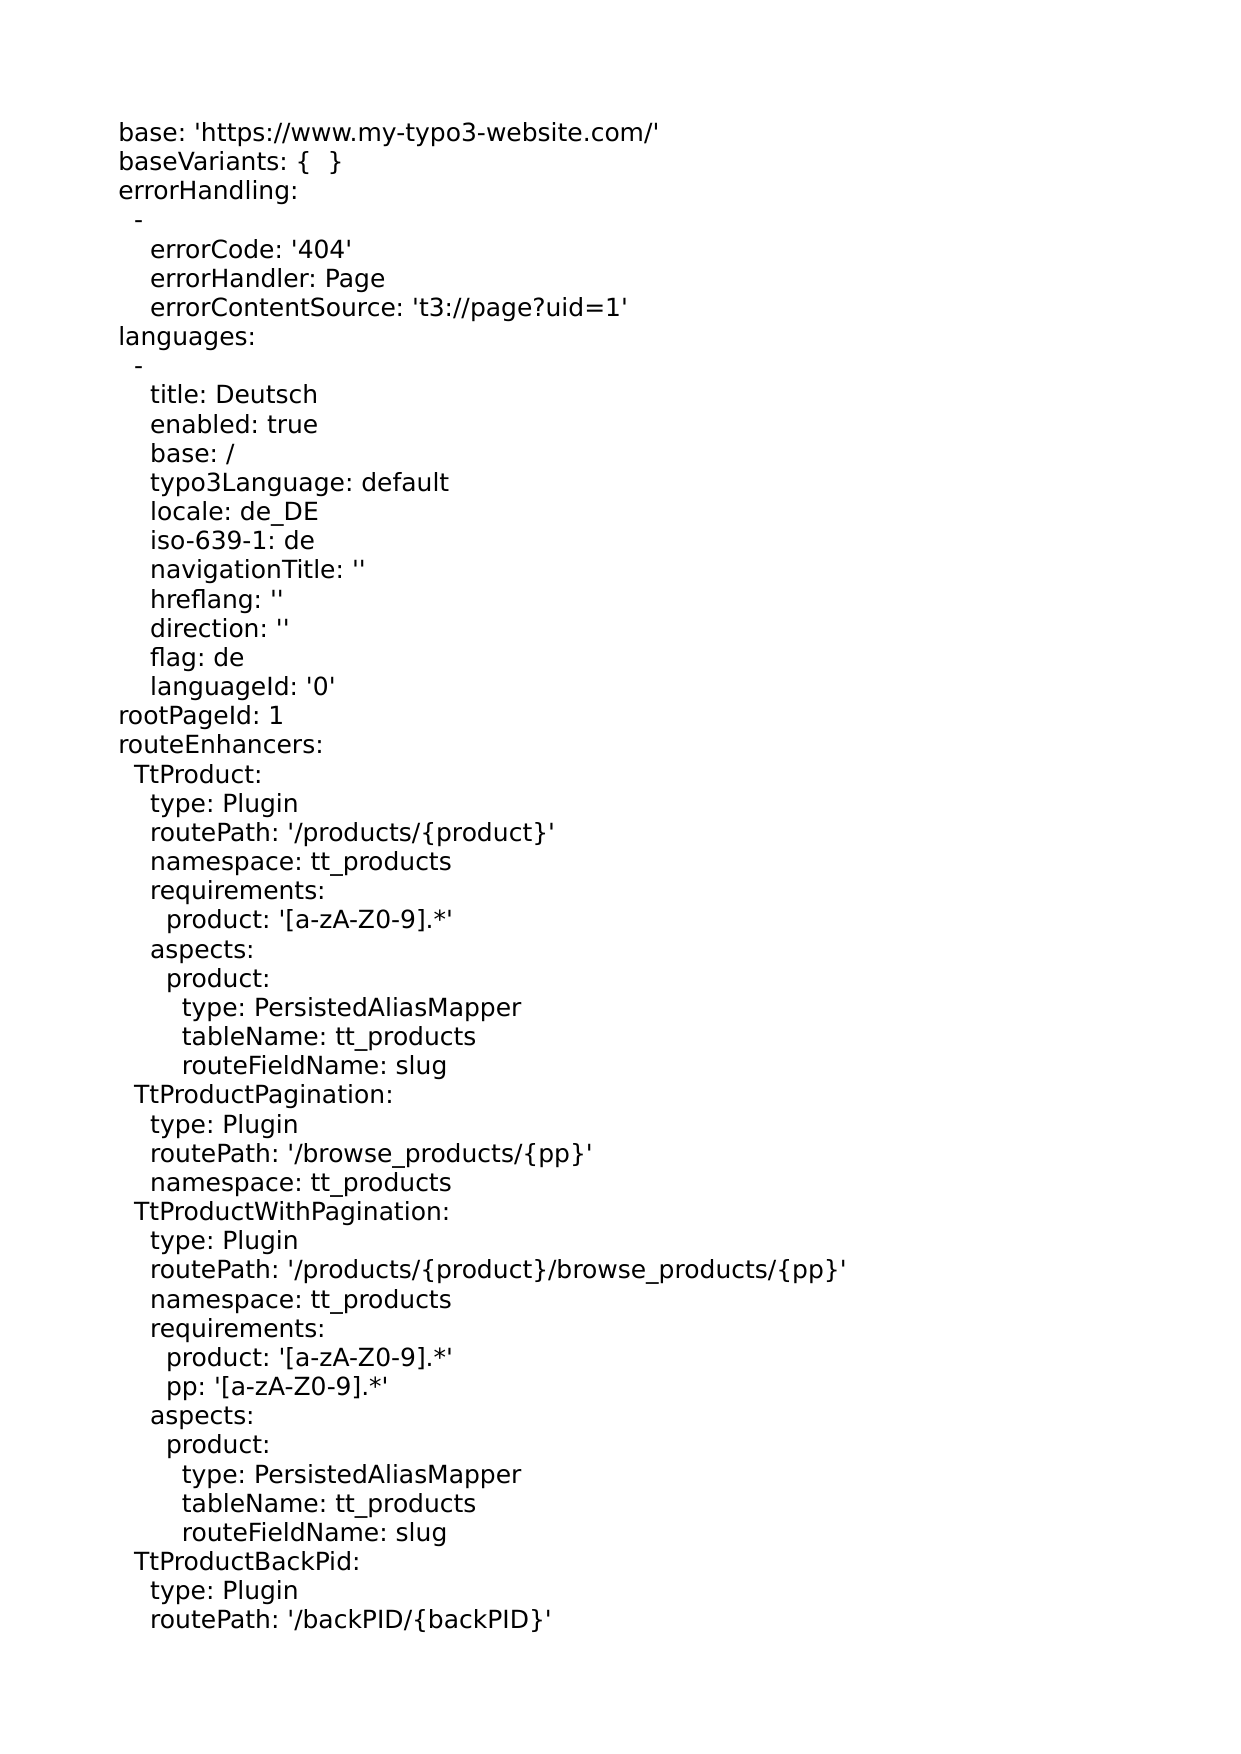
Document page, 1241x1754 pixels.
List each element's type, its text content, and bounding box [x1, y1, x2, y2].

text errorContentSource: 't3://page?uid=1' [118, 293, 1122, 322]
text requirements: [118, 876, 1122, 906]
text iso-639-1: de [118, 526, 1122, 556]
text product: [118, 964, 1122, 993]
text product: '[a-zA-Z0-9].*' [118, 1343, 1122, 1372]
text tableName: tt_products [118, 1022, 1122, 1051]
text errorCode: '404' [118, 235, 1122, 264]
text TtProductPagination: [118, 1081, 1122, 1110]
text enabled: true [118, 410, 1122, 439]
text product: '[a-zA-Z0-9].*' [118, 906, 1122, 935]
text languageId: '0' [118, 672, 1122, 701]
text routeFieldName: slug [118, 1518, 1122, 1547]
text routePath: '/products/{product}/browse_products/{pp}' [118, 1256, 1122, 1285]
text namespace: tt_products [118, 1285, 1122, 1314]
text type: PersistedAliasMapper [118, 993, 1122, 1022]
text tableName: tt_products [118, 1489, 1122, 1518]
text TtProductBackPid: [118, 1547, 1122, 1576]
text routePath: '/products/{product}' [118, 818, 1122, 847]
text typo3Language: default [118, 468, 1122, 497]
text type: Plugin [118, 1576, 1122, 1606]
text base: 'https://www.my-typo3-website.com/' [118, 118, 1122, 147]
text aspects: [118, 935, 1122, 964]
text locale: de_DE [118, 497, 1122, 526]
text - [118, 351, 1122, 381]
text routePath: '/backPID/{backPID}' [118, 1606, 1122, 1635]
text baseVariants: { } [118, 147, 1122, 176]
text navigationTitle: '' [118, 556, 1122, 585]
text namespace: tt_products [118, 1168, 1122, 1197]
text namespace: tt_products [118, 847, 1122, 876]
text title: Deutsch [118, 381, 1122, 410]
text flag: de [118, 643, 1122, 672]
text type: PersistedAliasMapper [118, 1460, 1122, 1489]
text product: [118, 1431, 1122, 1460]
text requirements: [118, 1314, 1122, 1343]
text base: / [118, 439, 1122, 468]
text - [118, 206, 1122, 235]
text type: Plugin [118, 1226, 1122, 1256]
text routePath: '/browse_products/{pp}' [118, 1139, 1122, 1168]
text hreflang: '' [118, 585, 1122, 614]
text rootPageId: 1 [118, 701, 1122, 731]
text aspects: [118, 1401, 1122, 1431]
text languages: [118, 322, 1122, 351]
text errorHandling: [118, 176, 1122, 206]
text direction: '' [118, 614, 1122, 643]
text routeEnhancers: [118, 731, 1122, 760]
text type: Plugin [118, 1110, 1122, 1139]
text pp: '[a-zA-Z0-9].*' [118, 1372, 1122, 1401]
text TtProductWithPagination: [118, 1197, 1122, 1226]
text errorHandler: Page [118, 264, 1122, 293]
text routeFieldName: slug [118, 1051, 1122, 1081]
text TtProduct: [118, 760, 1122, 789]
text type: Plugin [118, 789, 1122, 818]
